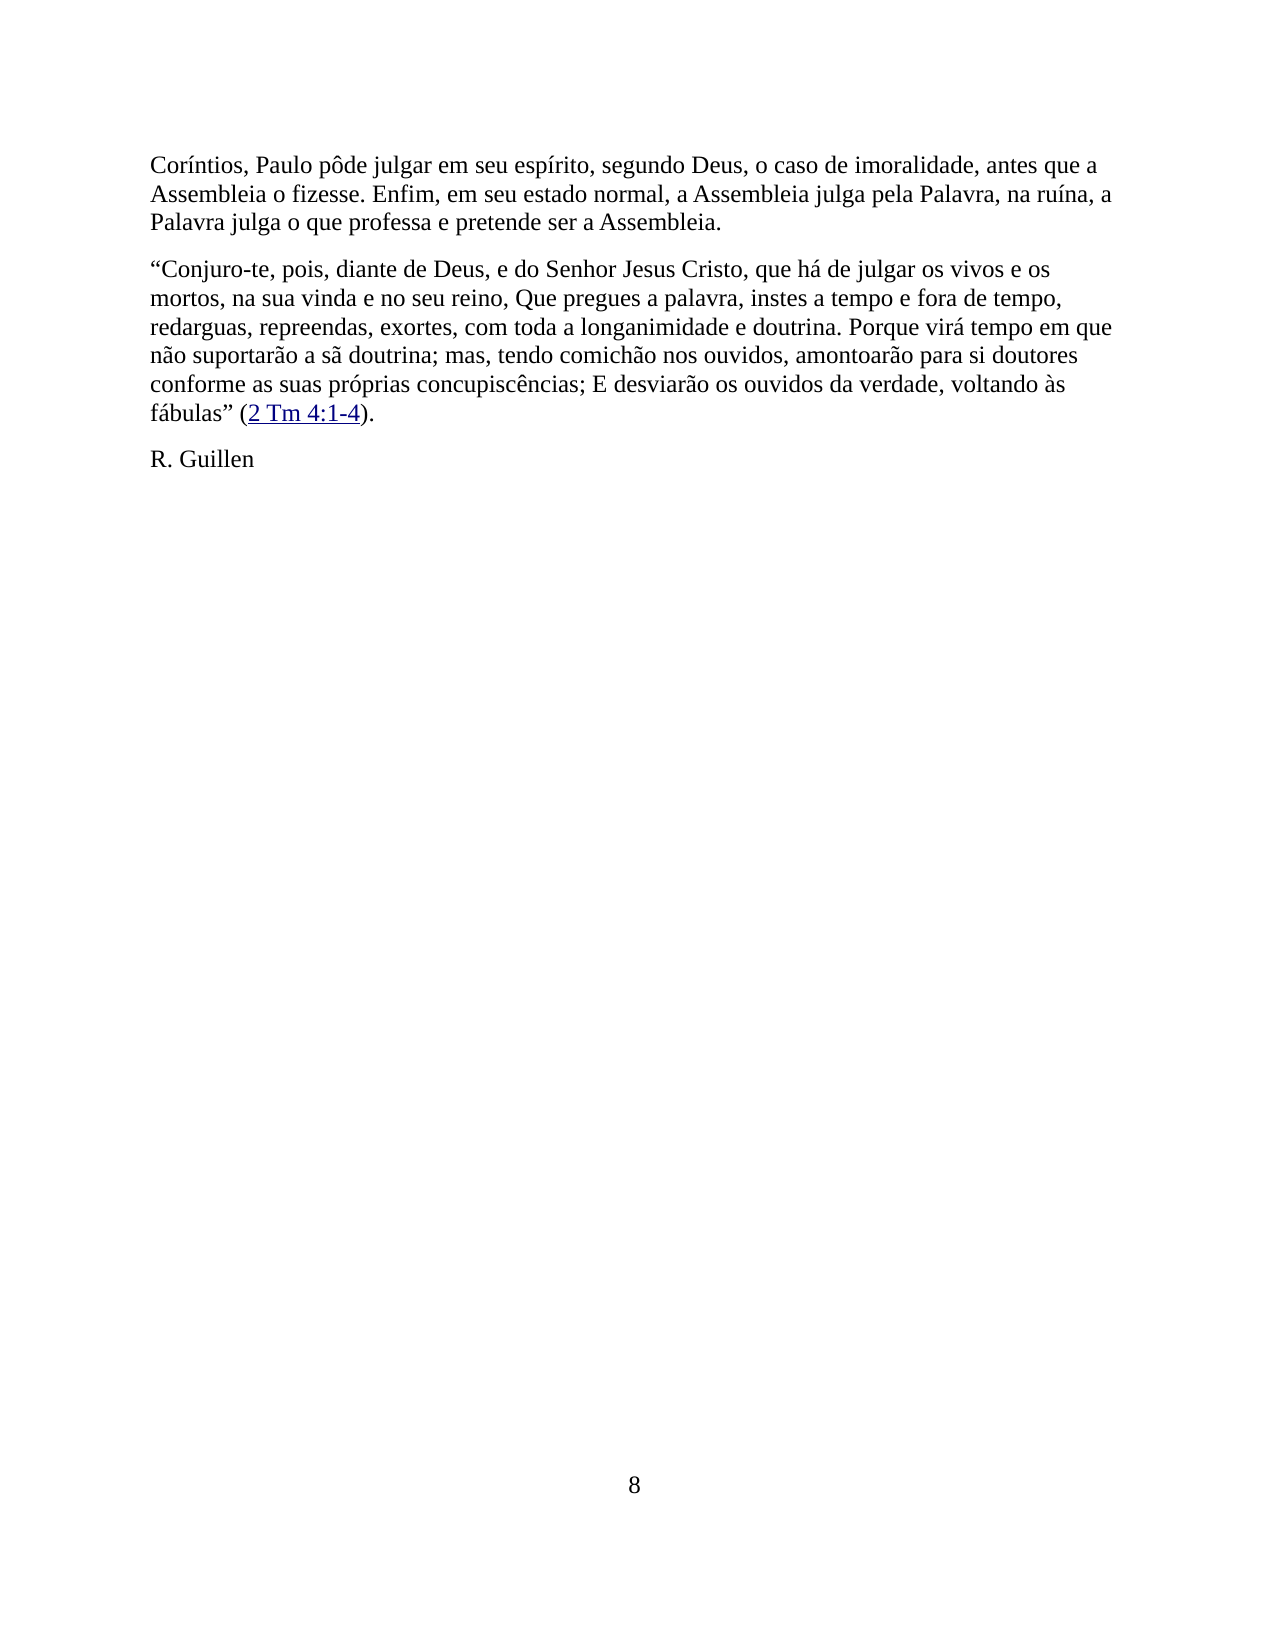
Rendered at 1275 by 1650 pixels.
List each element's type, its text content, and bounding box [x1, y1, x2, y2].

text R. Guillen [150, 444, 1125, 473]
text “Conjuro-te, pois, diante de Deus, e do Senhor Jesus Cristo, que há de julgar os vivos e os mortos, na sua vinda e no seu reino, Que pregues a palavra, instes a tempo e fora de tempo, redarguas, repreendas, exortes, com toda a longanimidade e doutrina. Porque virá tempo em que não suportarão a sã doutrina; mas, tendo comichão nos ouvidos, amontoarão para si doutores conforme as suas próprias concupiscências; E desviarão os ouvidos da verdade, voltando às fábulas” (2 Tm 4:1-4). [150, 254, 1125, 427]
text Coríntios, Paulo pôde julgar em seu espírito, segundo Deus, o caso de imoralidade, antes que a Assembleia o fizesse. Enfim, em seu estado normal, a Assembleia julga pela Palavra, na ruína, a Palavra julga o que professa e pretende ser a Assembleia. [150, 150, 1125, 236]
